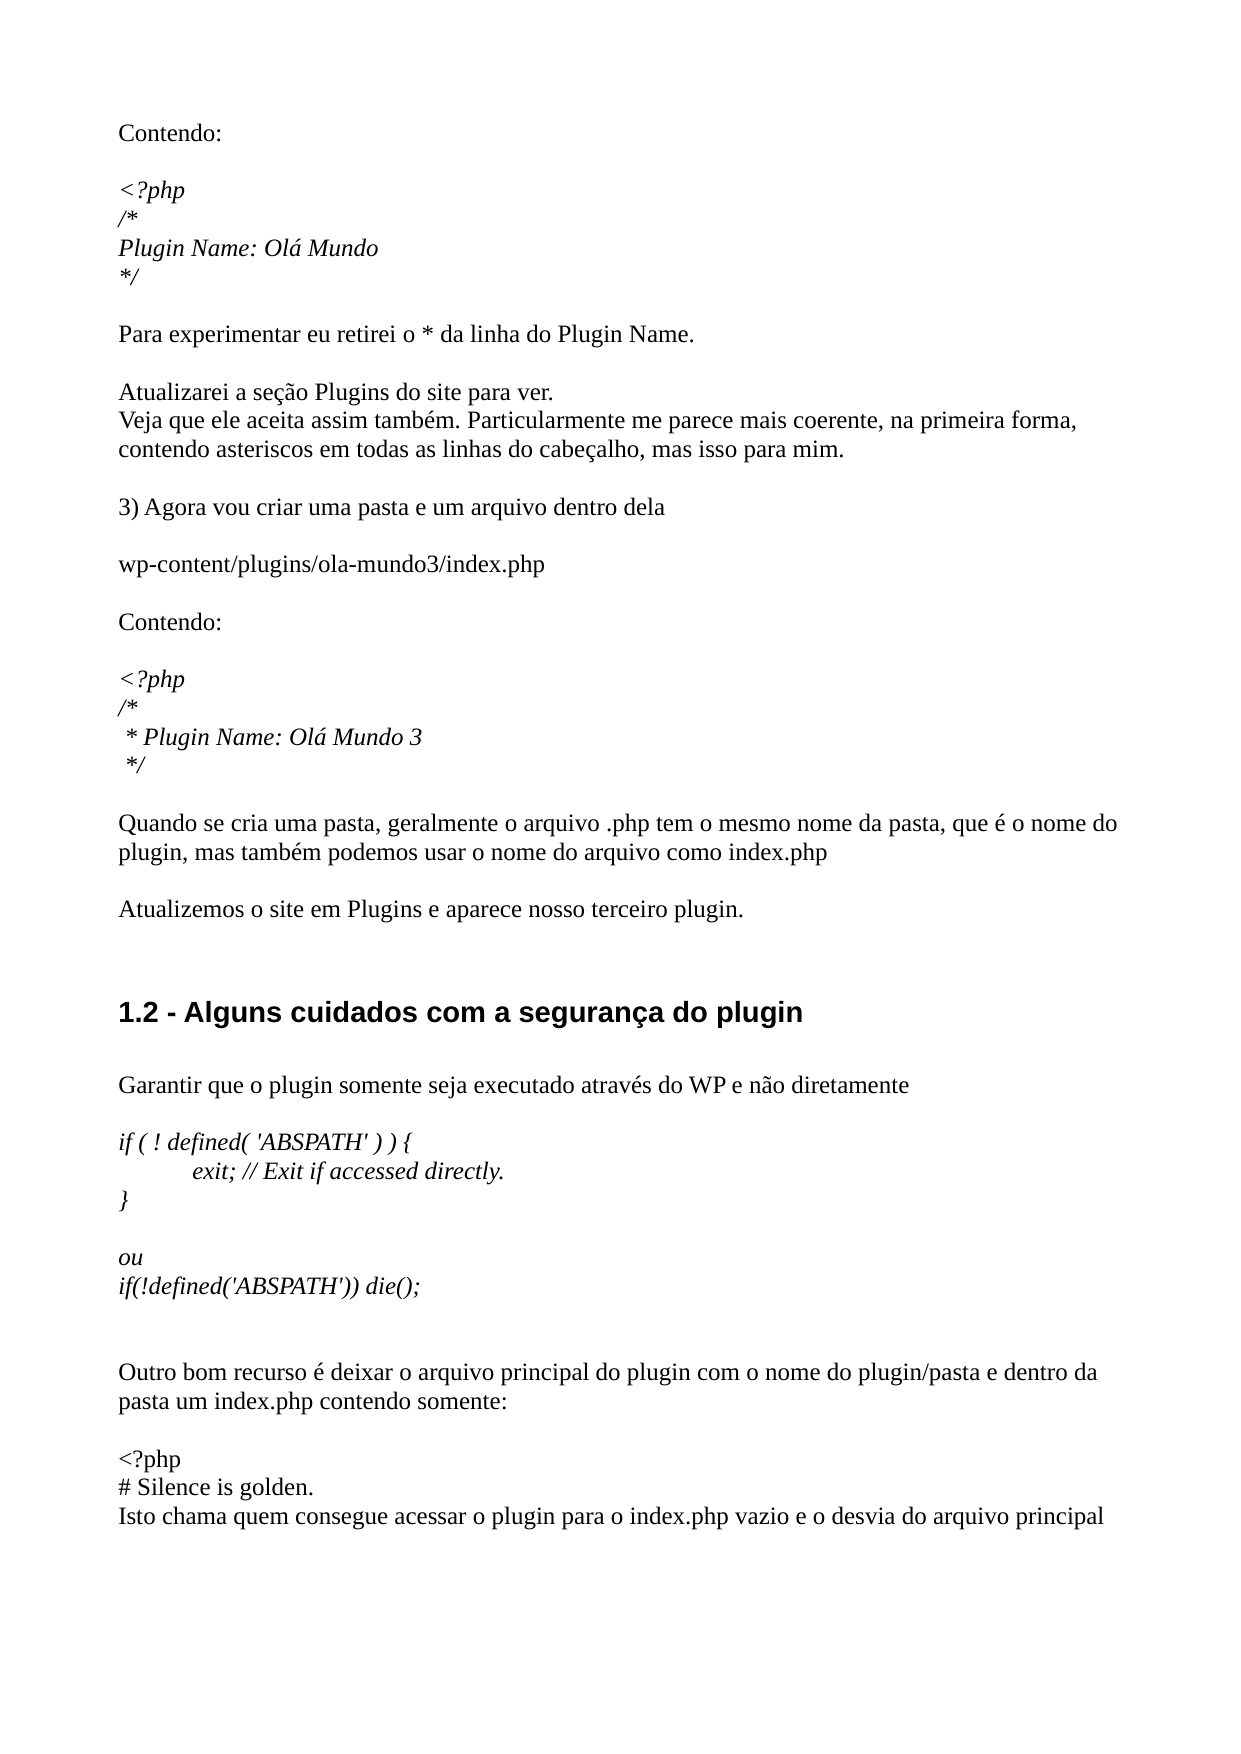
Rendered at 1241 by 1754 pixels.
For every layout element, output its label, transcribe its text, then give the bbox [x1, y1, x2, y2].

text Garantir que o plugin somente seja executado através do WP e não diretamente [118, 1070, 1122, 1099]
text Para experimentar eu retirei o * da linha do Plugin Name. [118, 319, 1122, 348]
text if ( ! defined( 'ABSPATH' ) ) { [118, 1127, 1122, 1156]
text Veja que ele aceita assim também. Particularmente me parece mais coerente, na primeira forma, contendo asteriscos em todas as linhas do cabeçalho, mas isso para mim. [118, 406, 1122, 463]
text ou [118, 1242, 1122, 1271]
text */ [118, 751, 1122, 779]
text <?php [118, 664, 1122, 693]
text 3) Agora vou criar uma pasta e um arquivo dentro dela [118, 492, 1122, 521]
text # Silence is golden. [118, 1472, 1122, 1501]
text */ [118, 262, 1122, 291]
text } [118, 1185, 1122, 1214]
text Isto chama quem consegue acessar o plugin para o index.php vazio e o desvia do arquivo principal [118, 1501, 1122, 1530]
text if(!defined('ABSPATH')) die(); [118, 1271, 1122, 1300]
text Outro bom recurso é deixar o arquivo principal do plugin com o nome do plugin/pasta e dentro da pasta um index.php contendo somente: [118, 1357, 1122, 1415]
text <?php [118, 176, 1122, 204]
text wp-content/plugins/ola-mundo3/index.php [118, 549, 1122, 578]
subtitle 1.2 - Alguns cuidados com a segurança do plugin [118, 995, 1122, 1029]
text Atualizarei a seção Plugins do site para ver. [118, 377, 1122, 406]
text <?php [118, 1444, 1122, 1472]
text /* [118, 693, 1122, 722]
text Atualizemos o site em Plugins e aparece nosso terceiro plugin. [118, 894, 1122, 923]
text Contendo: [118, 118, 1122, 147]
text Quando se cria uma pasta, geralmente o arquivo .php tem o mesmo nome da pasta, que é o nome do plugin, mas também podemos usar o nome do arquivo como index.php [118, 808, 1122, 866]
text Plugin Name: Olá Mundo [118, 233, 1122, 262]
text exit; // Exit if accessed directly. [118, 1156, 1122, 1185]
text /* [118, 204, 1122, 233]
text * Plugin Name: Olá Mundo 3 [118, 722, 1122, 751]
text Contendo: [118, 607, 1122, 636]
